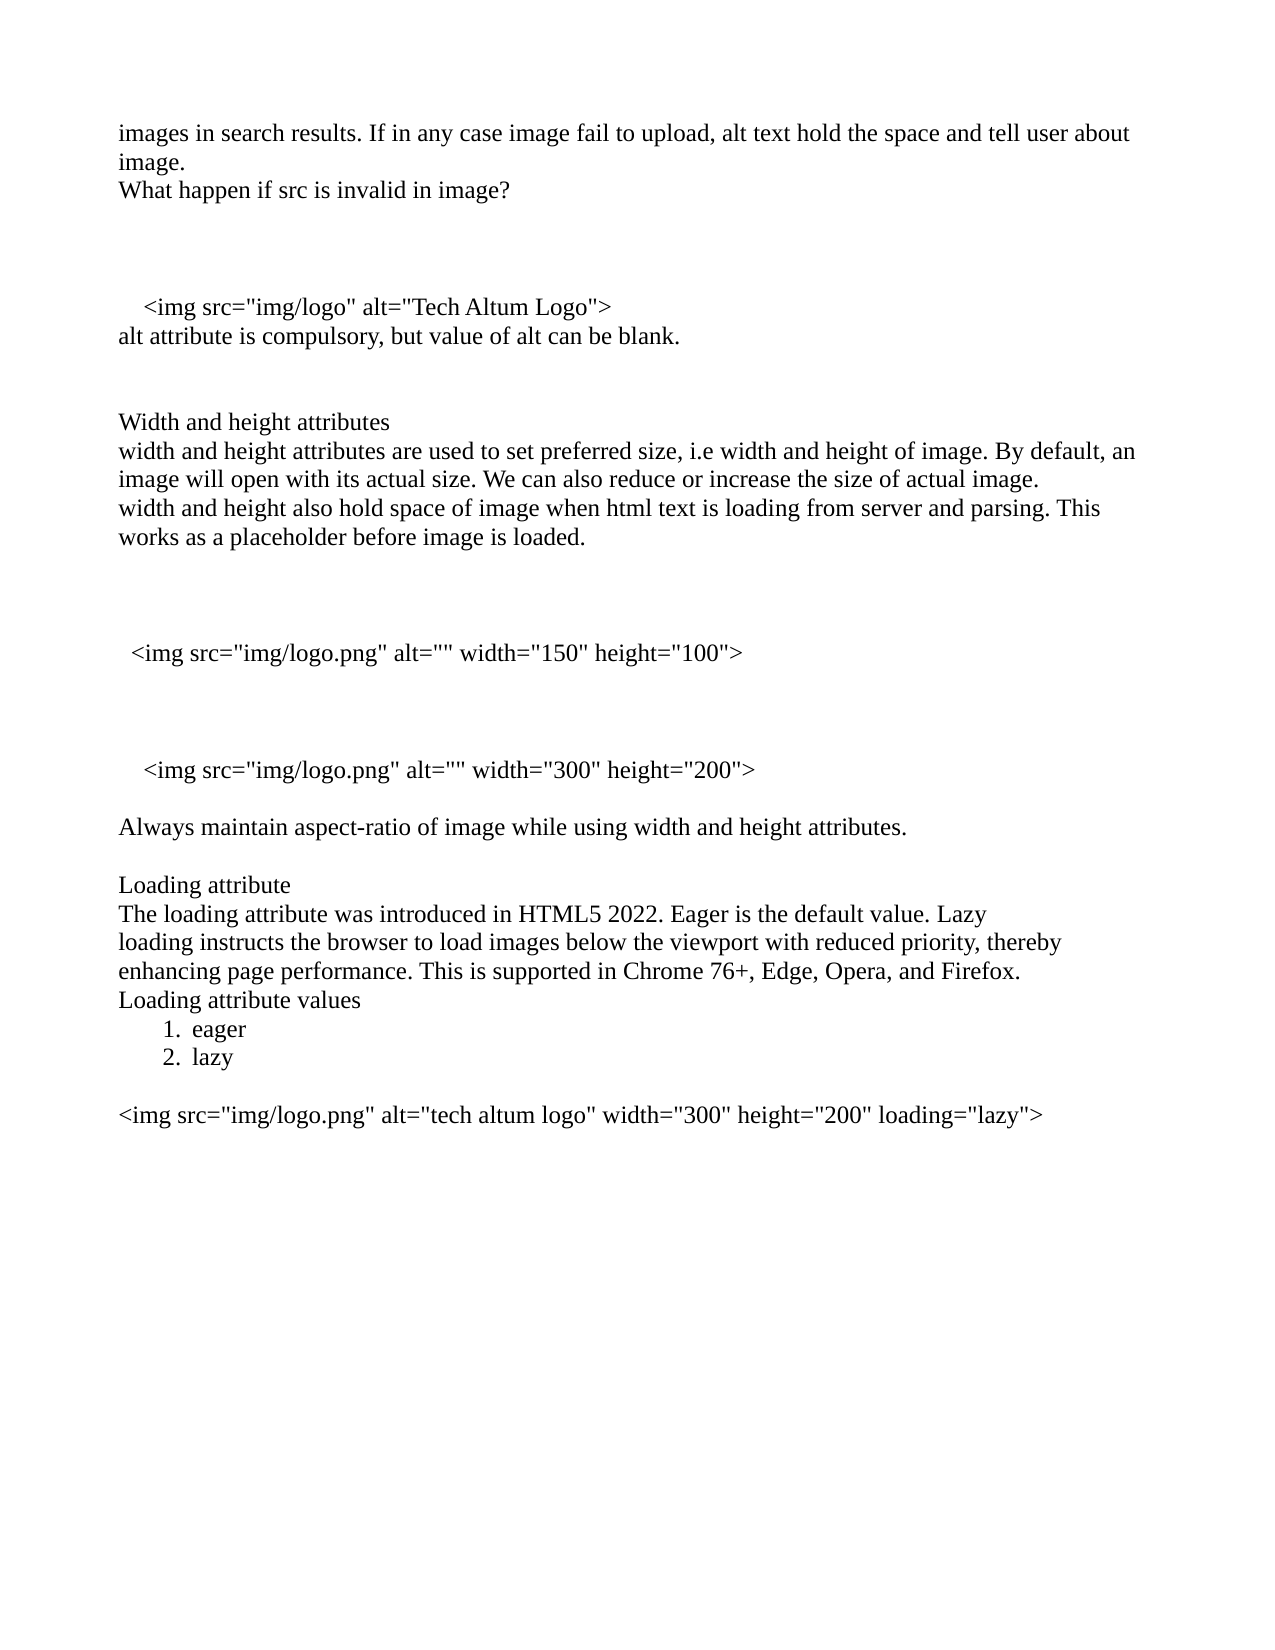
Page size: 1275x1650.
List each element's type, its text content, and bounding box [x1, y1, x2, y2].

text Width and height attributes [118, 407, 1157, 436]
text width and height attributes are used to set preferred size, i.e width and height of image. By default, an image will open with its actual size. We can also reduce or increase the size of actual image. [118, 436, 1157, 493]
text The loading attribute was introduced in HTML5 2022. Eager is the default value. Lazy loading instructs the browser to load images below the viewport with reduced priority, thereby enhancing page performance. This is supported in Chrome 76+, Edge, Opera, and Firefox. [118, 899, 1157, 985]
text width and height also hold space of image when html text is loading from server and parsing. This works as a placeholder before image is loaded. [118, 493, 1157, 551]
text alt attribute is compulsory, but value of alt can be blank. [118, 321, 1157, 349]
list eager [162, 1014, 1157, 1042]
list lazy [162, 1042, 1157, 1071]
text <img src="img/logo" alt="Tech Altum Logo"> [118, 292, 1157, 321]
text images in search results. If in any case image fail to upload, alt text hold the space and tell user about image. [118, 118, 1157, 176]
text Always maintain aspect-ratio of image while using width and height attributes. [118, 812, 1157, 841]
text Loading attribute values [118, 985, 1157, 1014]
text Loading attribute [118, 870, 1157, 899]
text <img src="img/logo.png" alt="" width="150" height="100"> [118, 638, 1157, 667]
text <img src="img/logo.png" alt="tech altum logo" width="300" height="200" loading="lazy"> [118, 1100, 1157, 1129]
text What happen if src is invalid in image? [118, 176, 1157, 204]
text <img src="img/logo.png" alt="" width="300" height="200"> [118, 755, 1157, 784]
